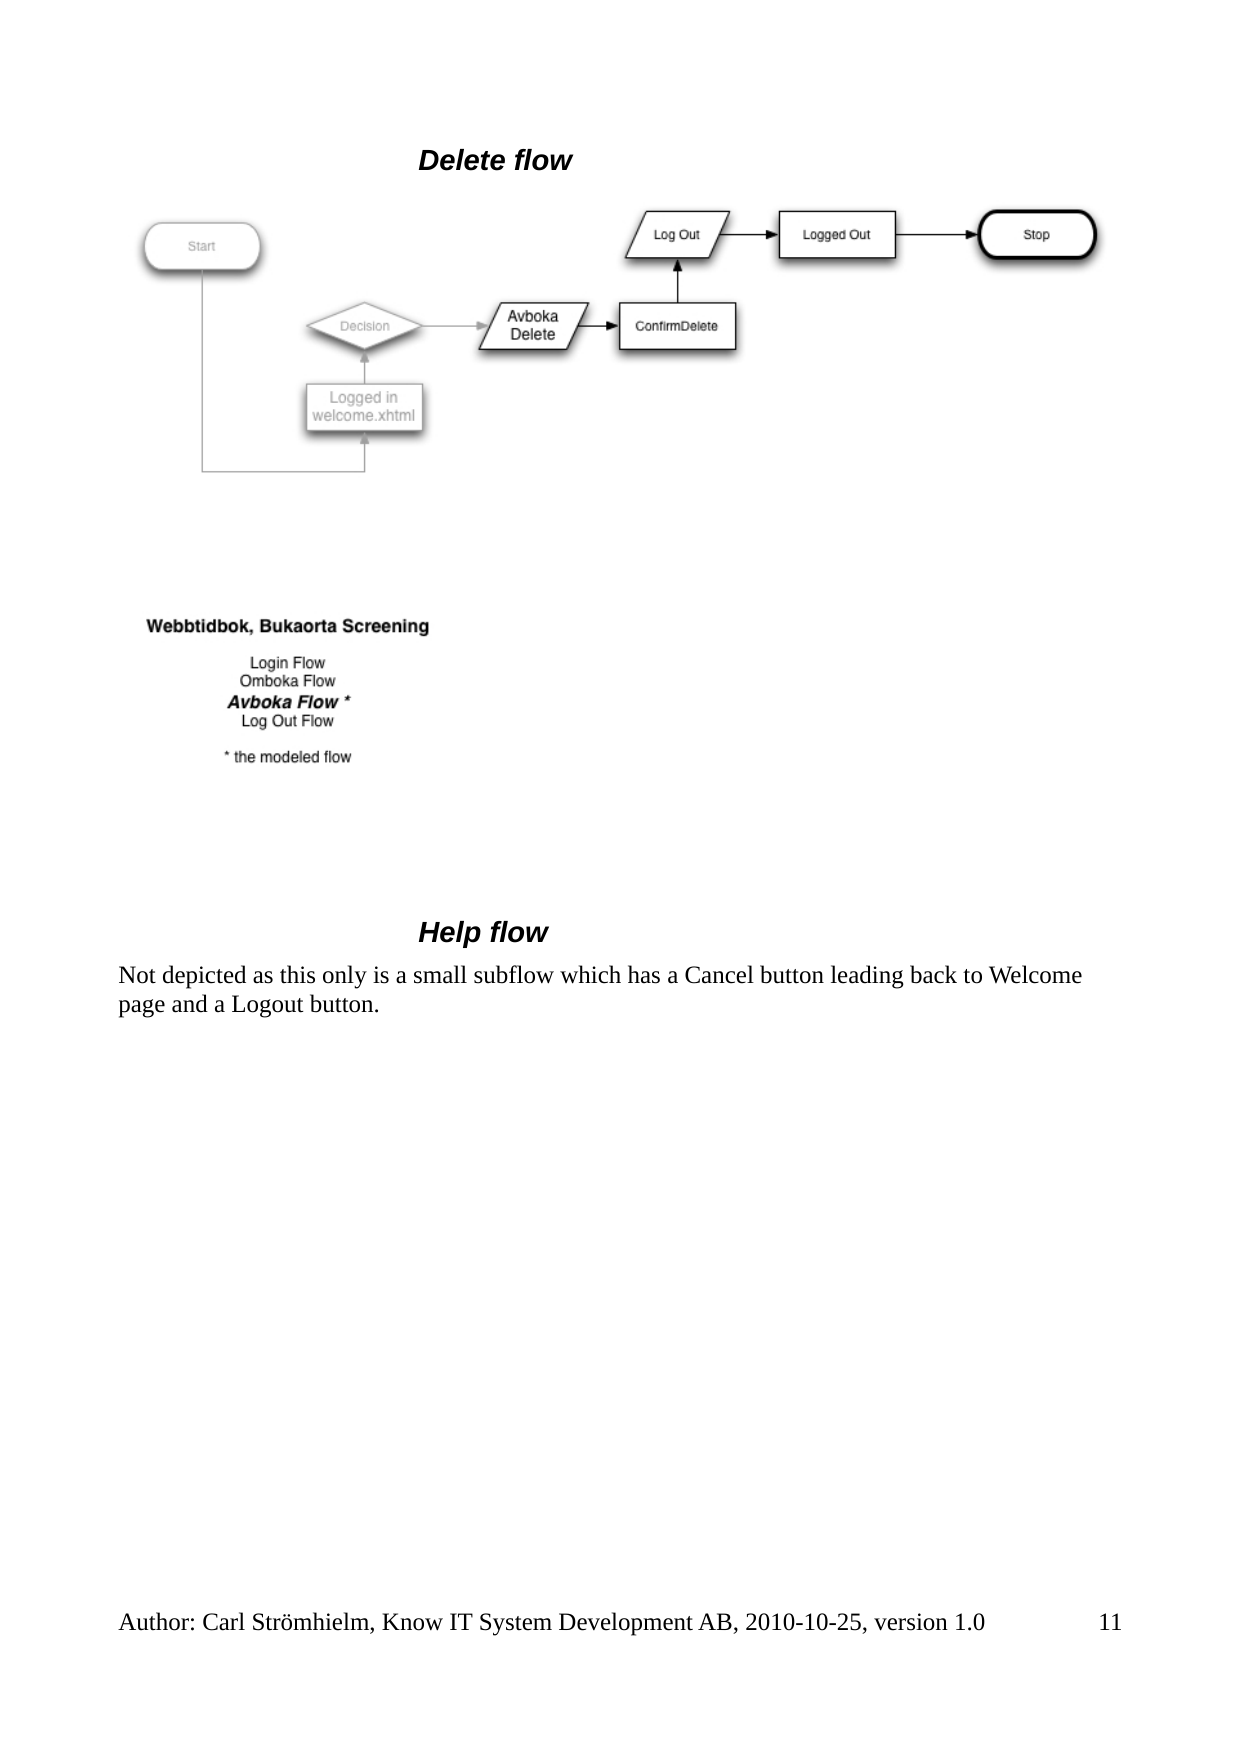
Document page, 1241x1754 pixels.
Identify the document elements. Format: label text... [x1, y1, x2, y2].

picture [118, 189, 1123, 778]
text Not depicted as this only is a small subflow which has a Cancel button leading back to Welcome page and a Logout button. [118, 961, 1122, 1047]
subtitle Help flow [418, 914, 1122, 948]
subtitle Delete flow [418, 143, 1122, 177]
